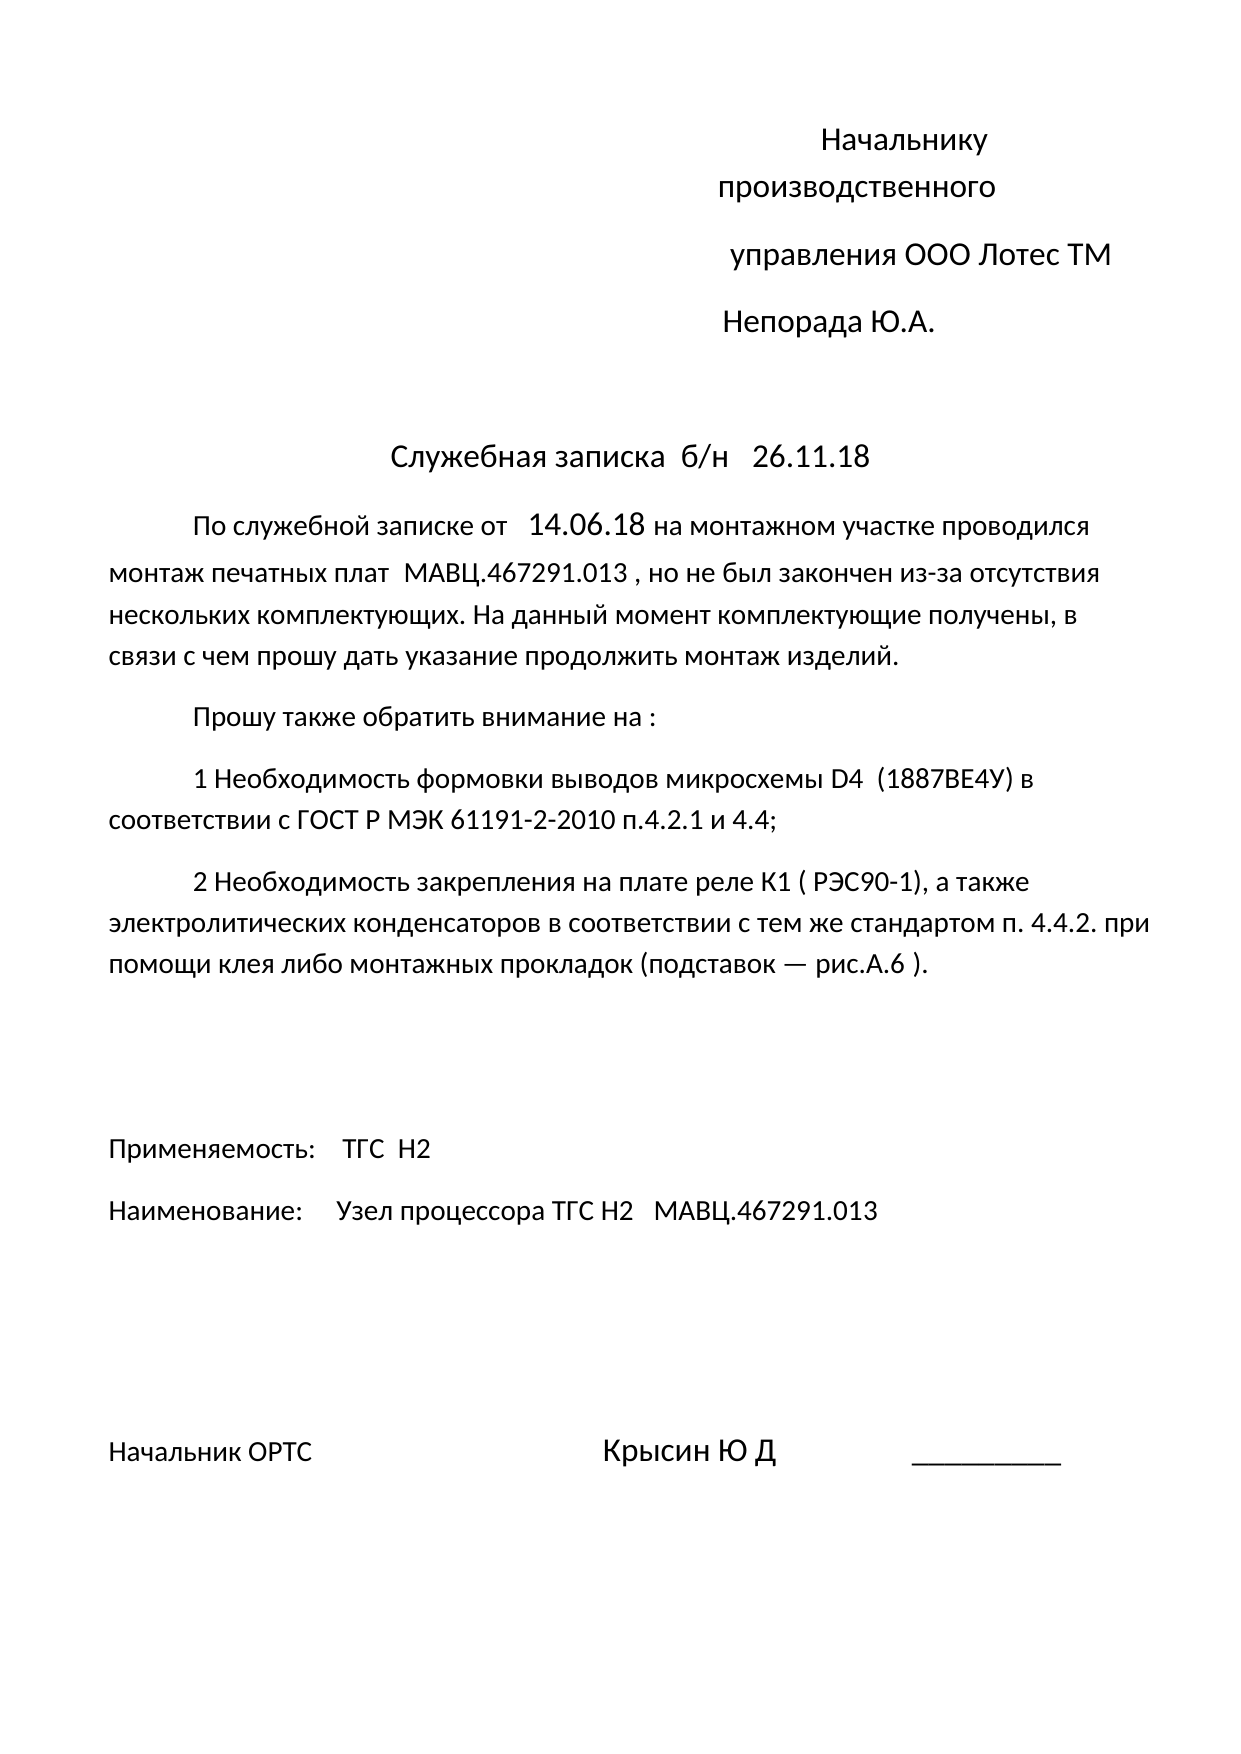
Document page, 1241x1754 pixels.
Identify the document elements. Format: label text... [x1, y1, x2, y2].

text По служебной записке от 14.06.18 на монтажном участке проводился монтаж печатных плат МАВЦ.467291.013 , но не был закончен из-за отсутствия нескольких комплектующих. На данный момент комплектующие получены, в связи с чем прошу дать указание продолжить монтаж изделий. [108, 503, 1152, 672]
text Начальнику производственного [718, 118, 1152, 206]
text Прошу также обратить внимание на : [108, 698, 1152, 734]
text управления ООО Лотес ТМ [722, 232, 1152, 273]
text 2 Необходимость закрепления на плате реле К1 ( РЭС90-1), а также электролитических конденсаторов в соответствии с тем же стандартом п. 4.4.2. при помощи клея либо монтажных прокладок (подставок — рис.А.6 ). [108, 863, 1152, 980]
text Применяемость: ТГС Н2 [108, 1130, 1152, 1166]
text 1 Необходимость формовки выводов микросхемы D4 (1887ВЕ4У) в соответствии с ГОСТ Р МЭК 61191-2-2010 п.4.2.1 и 4.4; [108, 760, 1152, 837]
text Служебная записка б/н 26.11.18 [108, 435, 1152, 476]
text Непорада Ю.А. [722, 300, 1152, 341]
text Начальник ОРТС Крысин Ю Д _________ [108, 1429, 1152, 1470]
text Наименование: Узел процессора ТГС Н2 МАВЦ.467291.013 [108, 1192, 1152, 1227]
